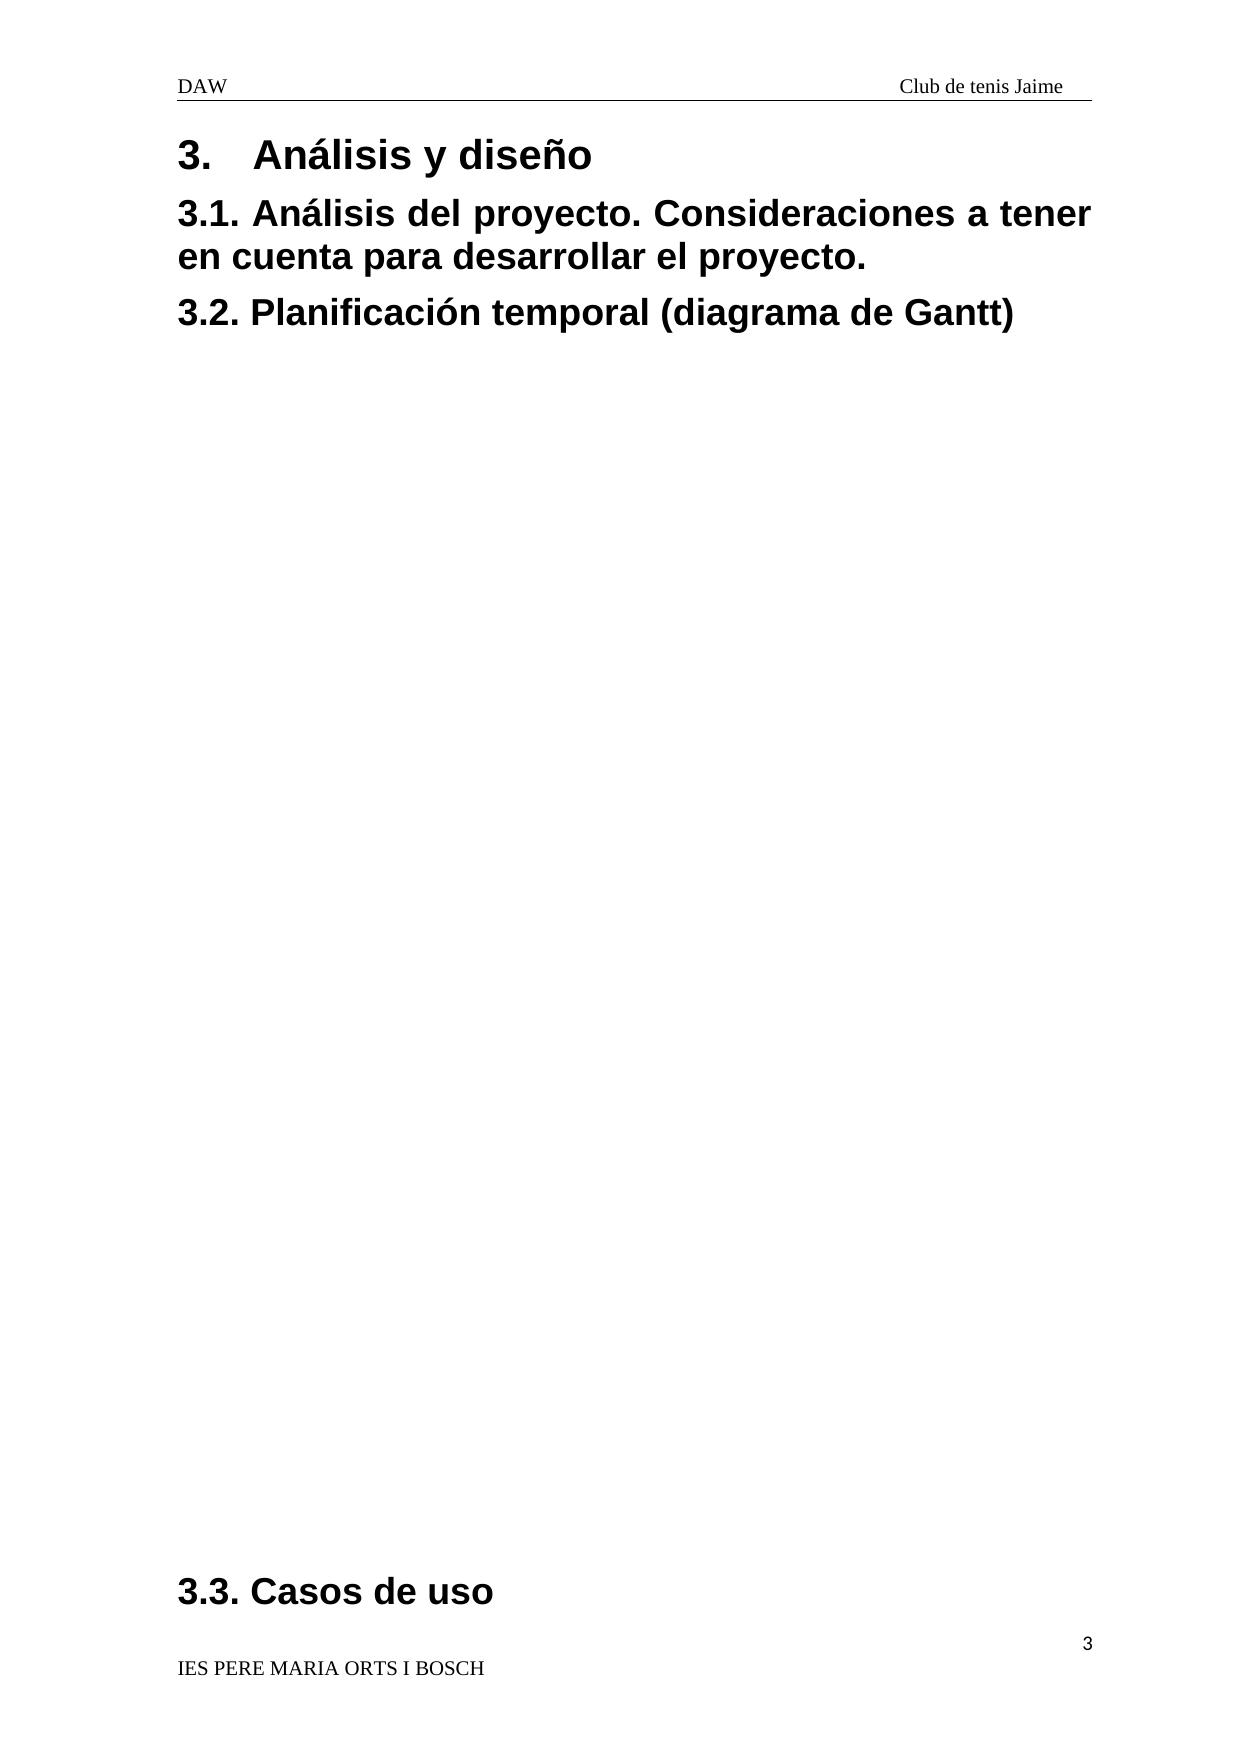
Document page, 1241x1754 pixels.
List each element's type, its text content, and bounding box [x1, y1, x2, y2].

text 3.2. Planificación temporal (diagrama de Gantt) [177, 290, 1092, 333]
list Análisis y diseño [177, 131, 1092, 178]
text 3.1. Análisis del proyecto. Consideraciones a tener en cuenta para desarrollar el proyecto. [177, 191, 1092, 277]
text 3.3. Casos de uso [177, 1569, 1092, 1612]
